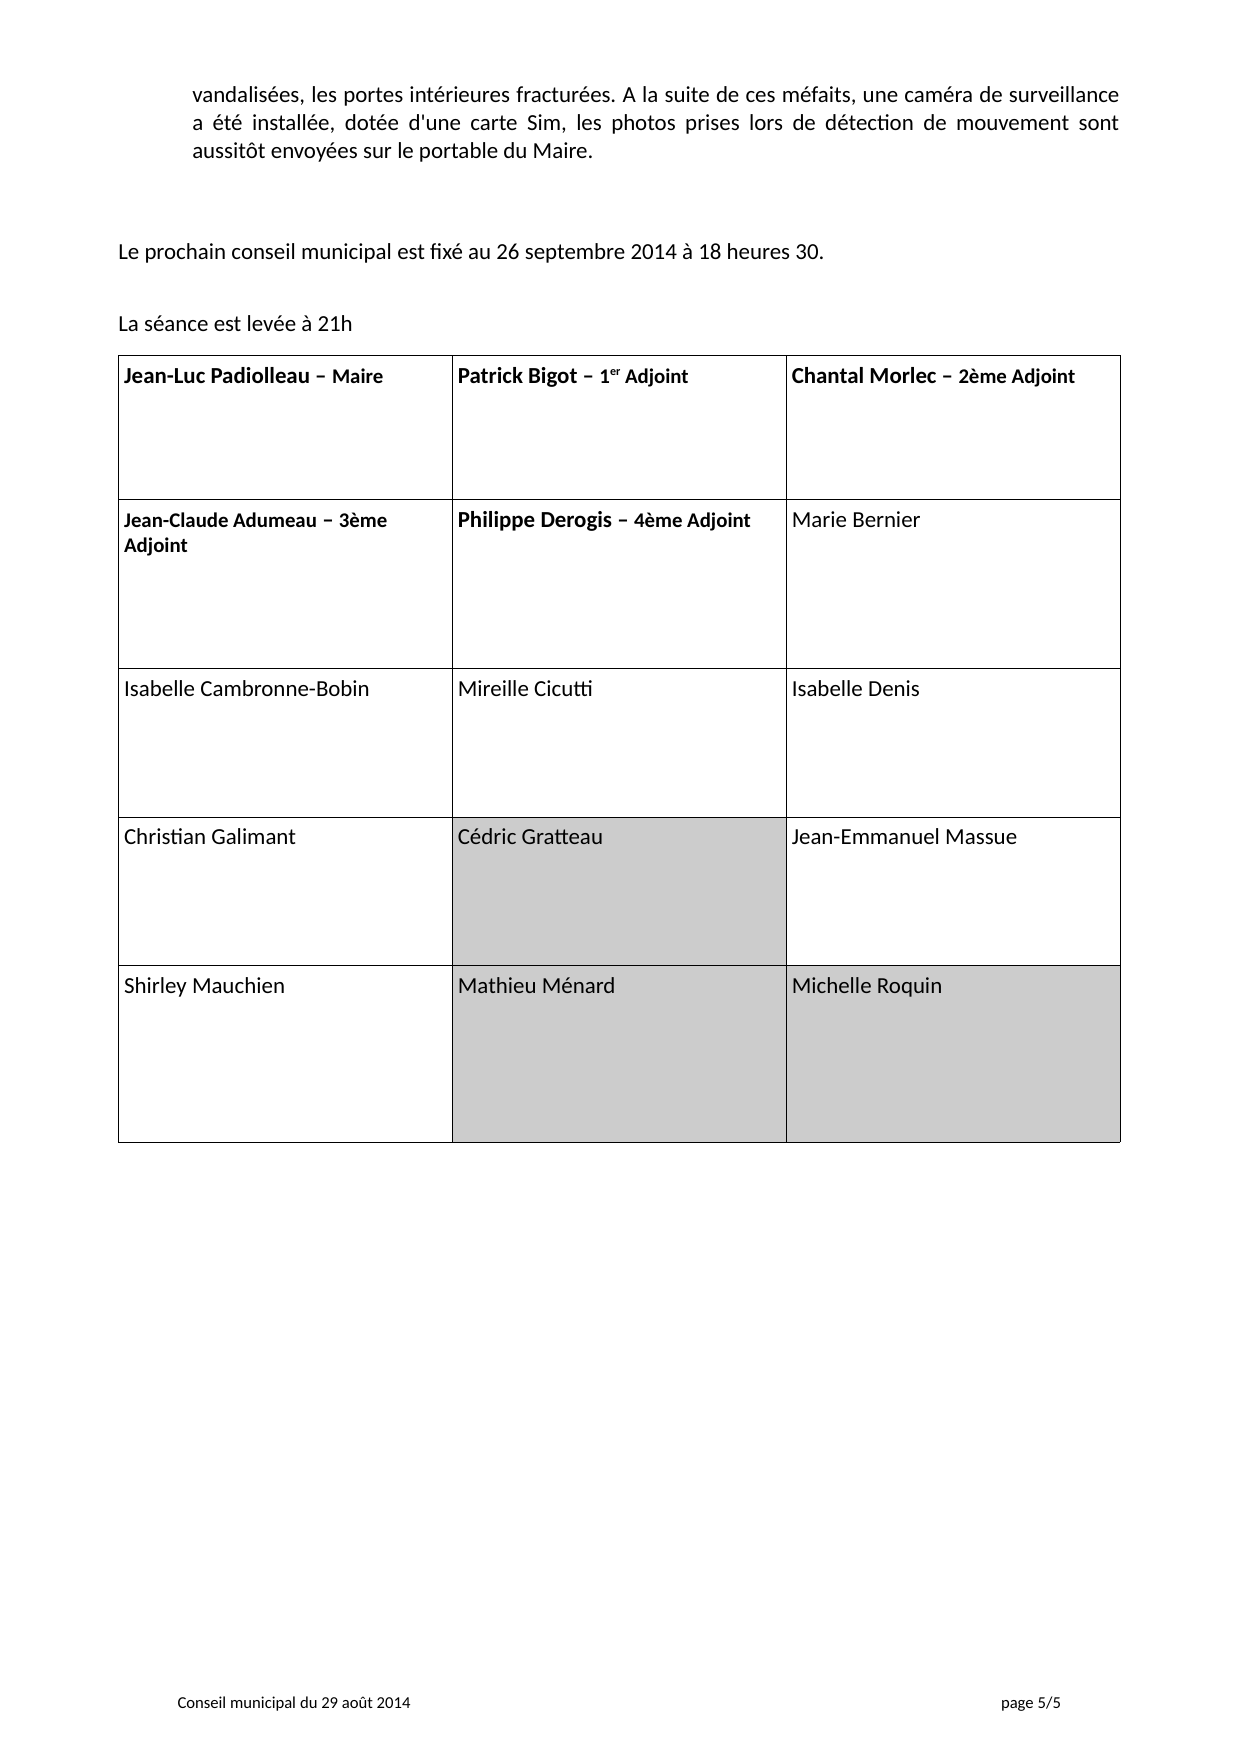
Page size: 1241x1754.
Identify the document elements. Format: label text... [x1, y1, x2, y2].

table_cell Philippe Derogis – 4ème Adjoint [453, 500, 786, 668]
table_cell Cédric Gratteau [453, 818, 786, 965]
table_cell Jean-Emmanuel Massue [787, 818, 1120, 965]
table_cell Marie Bernier [787, 500, 1120, 668]
table_cell Mireille Cicutti [453, 669, 786, 817]
table_header Chantal Morlec – 2ème Adjoint [787, 356, 1120, 499]
list vandalisées, les portes intérieures fracturées. A la suite de ces méfaits, une caméra de surveillance a été installée, dotée d'une carte Sim, les photos prises lors de détection de mouvement sont aussitôt envoyées sur le portable du Maire. [154, 80, 1120, 164]
table_cell Isabelle Cambronne-Bobin [119, 669, 452, 817]
text Le prochain conseil municipal est fixé au 26 septembre 2014 à 18 heures 30. [118, 237, 1120, 266]
table_cell Shirley Mauchien [119, 966, 452, 1142]
table_header Jean-Luc Padiolleau – Maire [119, 356, 452, 499]
table_cell Jean-Claude Adumeau – 3ème Adjoint [119, 500, 452, 668]
table_cell Michelle Roquin [787, 966, 1120, 1142]
table_cell Isabelle Denis [787, 669, 1120, 817]
text La séance est levée à 21h [118, 309, 1120, 338]
table_header Patrick Bigot – 1er Adjoint [453, 356, 786, 499]
table_cell Christian Galimant [119, 818, 452, 965]
table_cell Mathieu Ménard [453, 966, 786, 1142]
